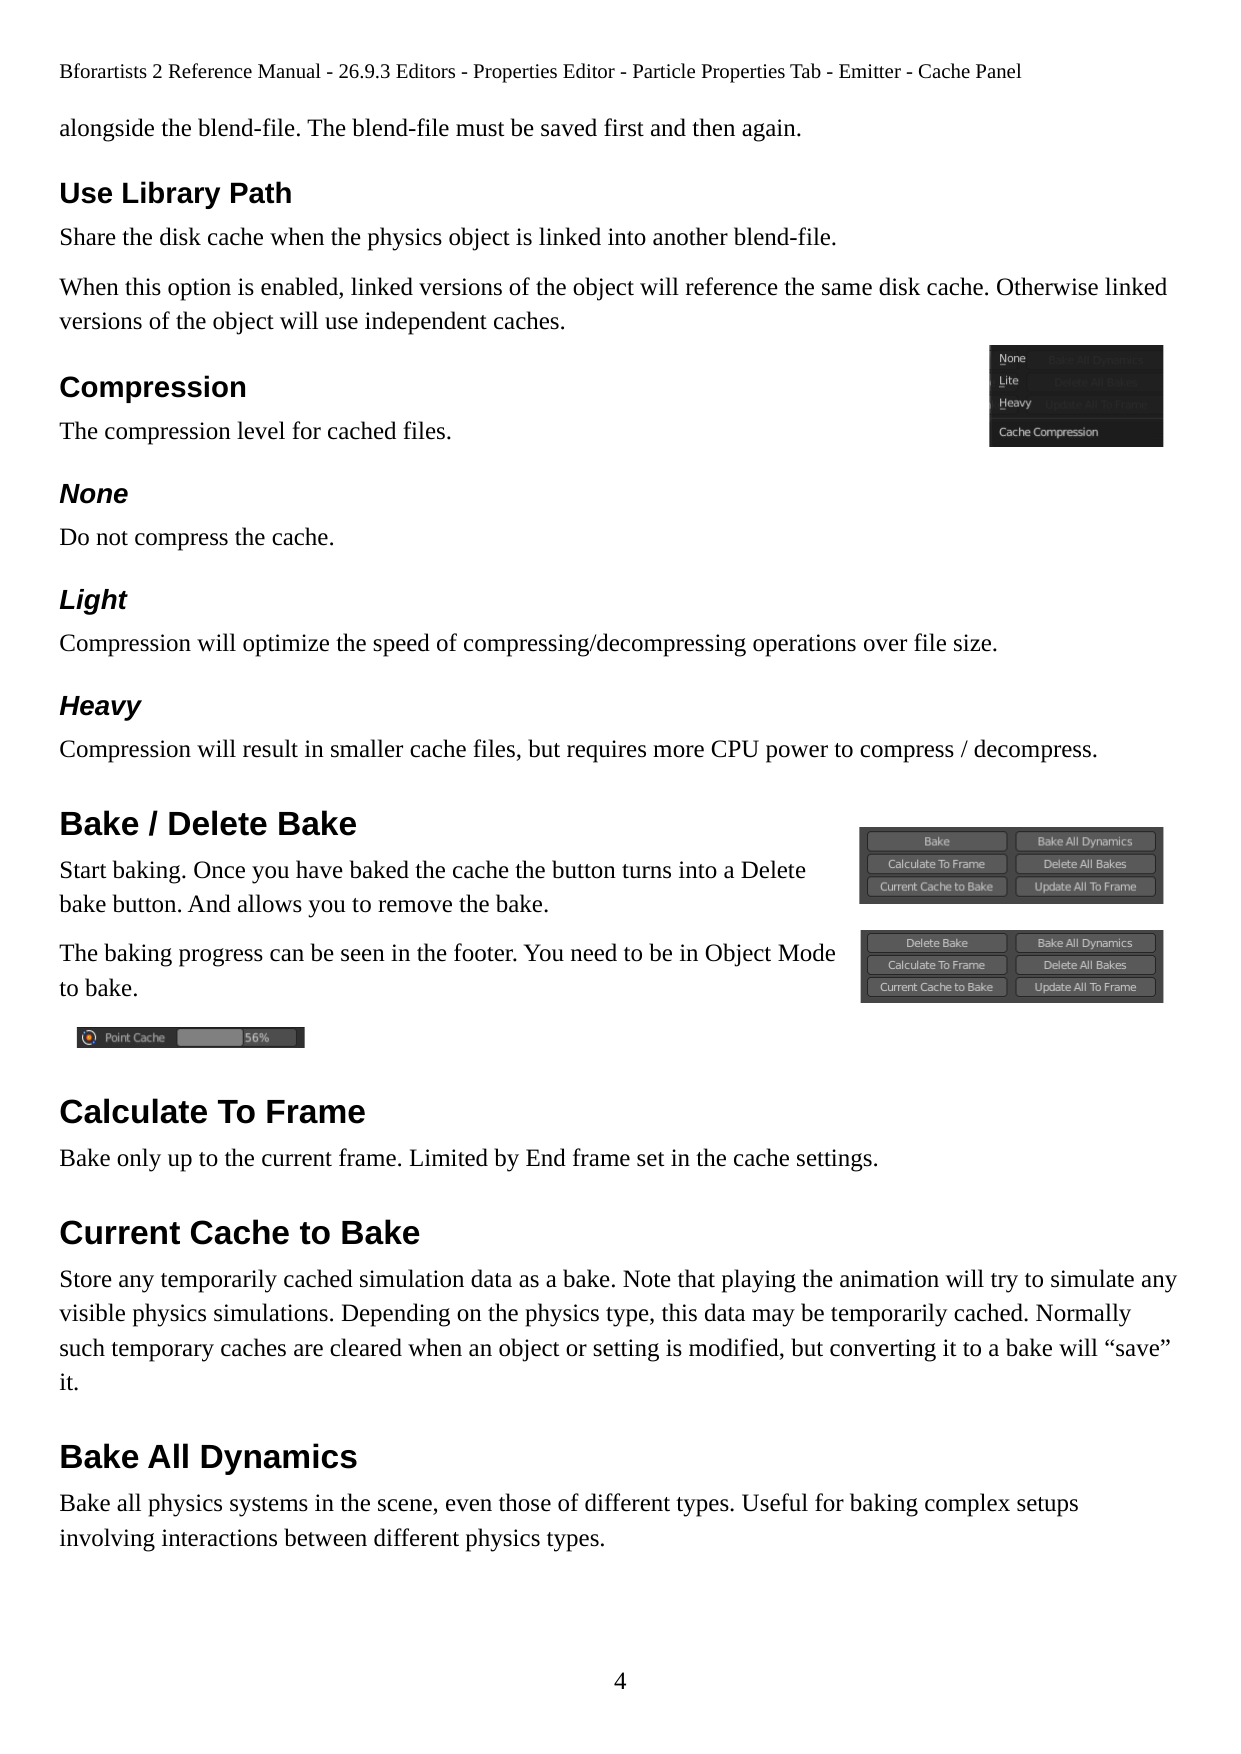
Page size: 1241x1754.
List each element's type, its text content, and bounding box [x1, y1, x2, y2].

text Start baking. Once you have baked the cache the button turns into a Delete bake button. And allows you to remove the bake. [59, 855, 1181, 918]
subtitle Bake / Delete Bake [59, 804, 1181, 842]
picture [859, 827, 1164, 904]
subtitle Current Cache to Bake [59, 1213, 1181, 1251]
text When this option is enabled, linked versions of the object will reference the same disk cache. Otherwise linked versions of the object will use independent caches. [59, 272, 1181, 335]
subtitle Compression [59, 370, 989, 403]
subtitle Calculate To Frame [59, 1092, 1181, 1130]
subtitle Bake All Dynamics [59, 1437, 1181, 1476]
picture [989, 345, 1164, 447]
text Share the disk cache when the physics object is linked into another blend-file. [59, 222, 1181, 251]
picture [76, 1027, 305, 1048]
text alongside the blend-file. The blend-file must be saved first and then again. [59, 113, 1181, 141]
text Bake all physics systems in the scene, even those of different types. Useful for baking complex setups involving interactions between different physics types. [59, 1488, 1181, 1552]
text Do not compress the cache. [59, 522, 1181, 551]
text The baking progress can be seen in the footer. You need to be in Object Mode to bake. [59, 938, 860, 1002]
picture [860, 930, 1164, 1003]
text Compression will optimize the speed of compressing/decompressing operations over file size. [59, 628, 1181, 657]
text Compression will result in smaller cache files, but requires more CPU power to compress / decompress. [59, 734, 1181, 762]
text Store any temporarily cached simulation data as a bake. Note that playing the animation will try to simulate any visible physics simulations. Depending on the physics type, this data may be temporarily cached. Normally such temporary caches are cleared when an object or setting is modified, but converting it to a bake will “save” it. [59, 1264, 1181, 1396]
subtitle Light [59, 583, 1181, 615]
text Bake only up to the current frame. Limited by End frame set in the cache settings. [59, 1143, 1181, 1172]
subtitle [1164, 370, 1181, 403]
subtitle Heavy [59, 689, 1181, 721]
subtitle Use Library Path [59, 176, 1181, 210]
subtitle None [59, 477, 1181, 509]
text The compression level for cached files. [59, 416, 989, 445]
